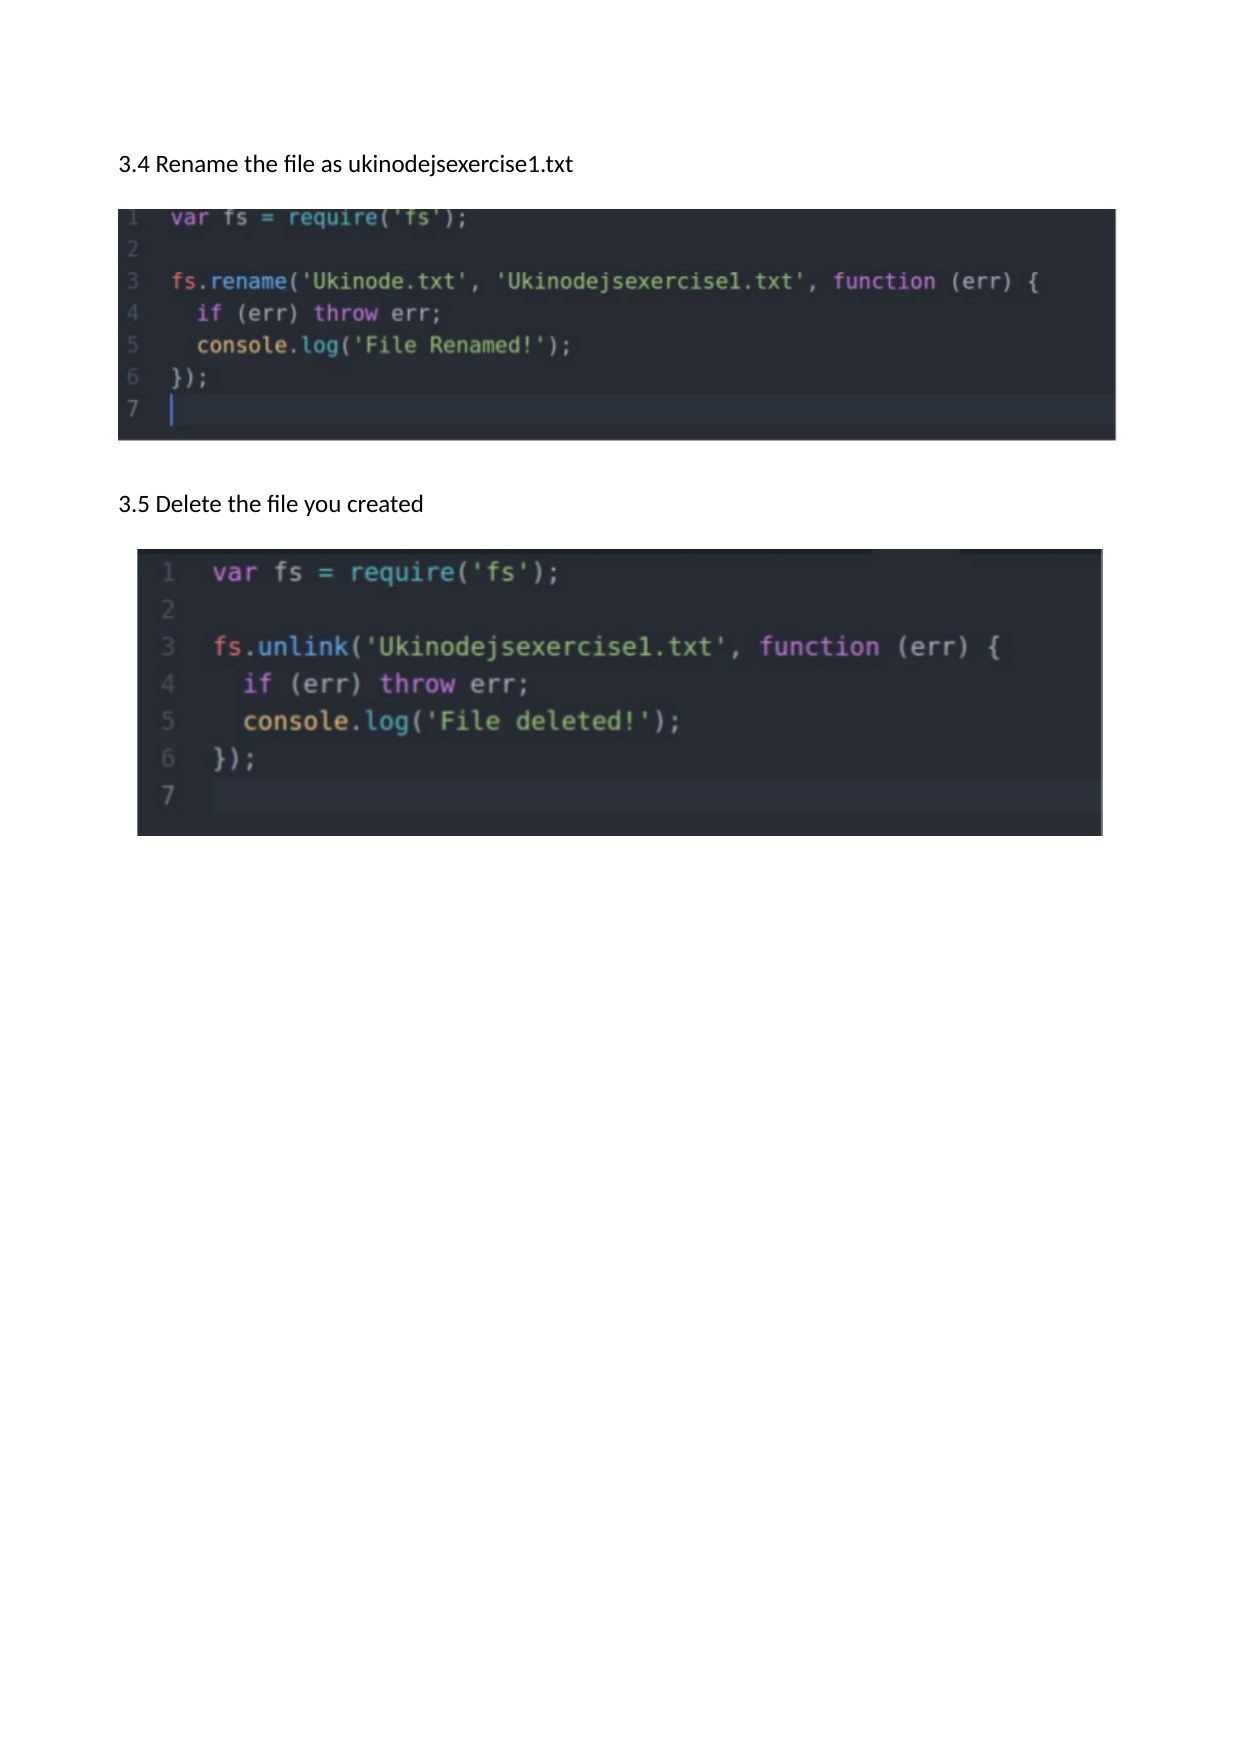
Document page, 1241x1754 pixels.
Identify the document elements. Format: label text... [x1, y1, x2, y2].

text 3.5 Delete the file you created [118, 488, 1122, 519]
picture [137, 549, 1103, 836]
picture [118, 209, 1123, 458]
text 3.4 Rename the file as ukinodejsexercise1.txt [118, 149, 1122, 179]
